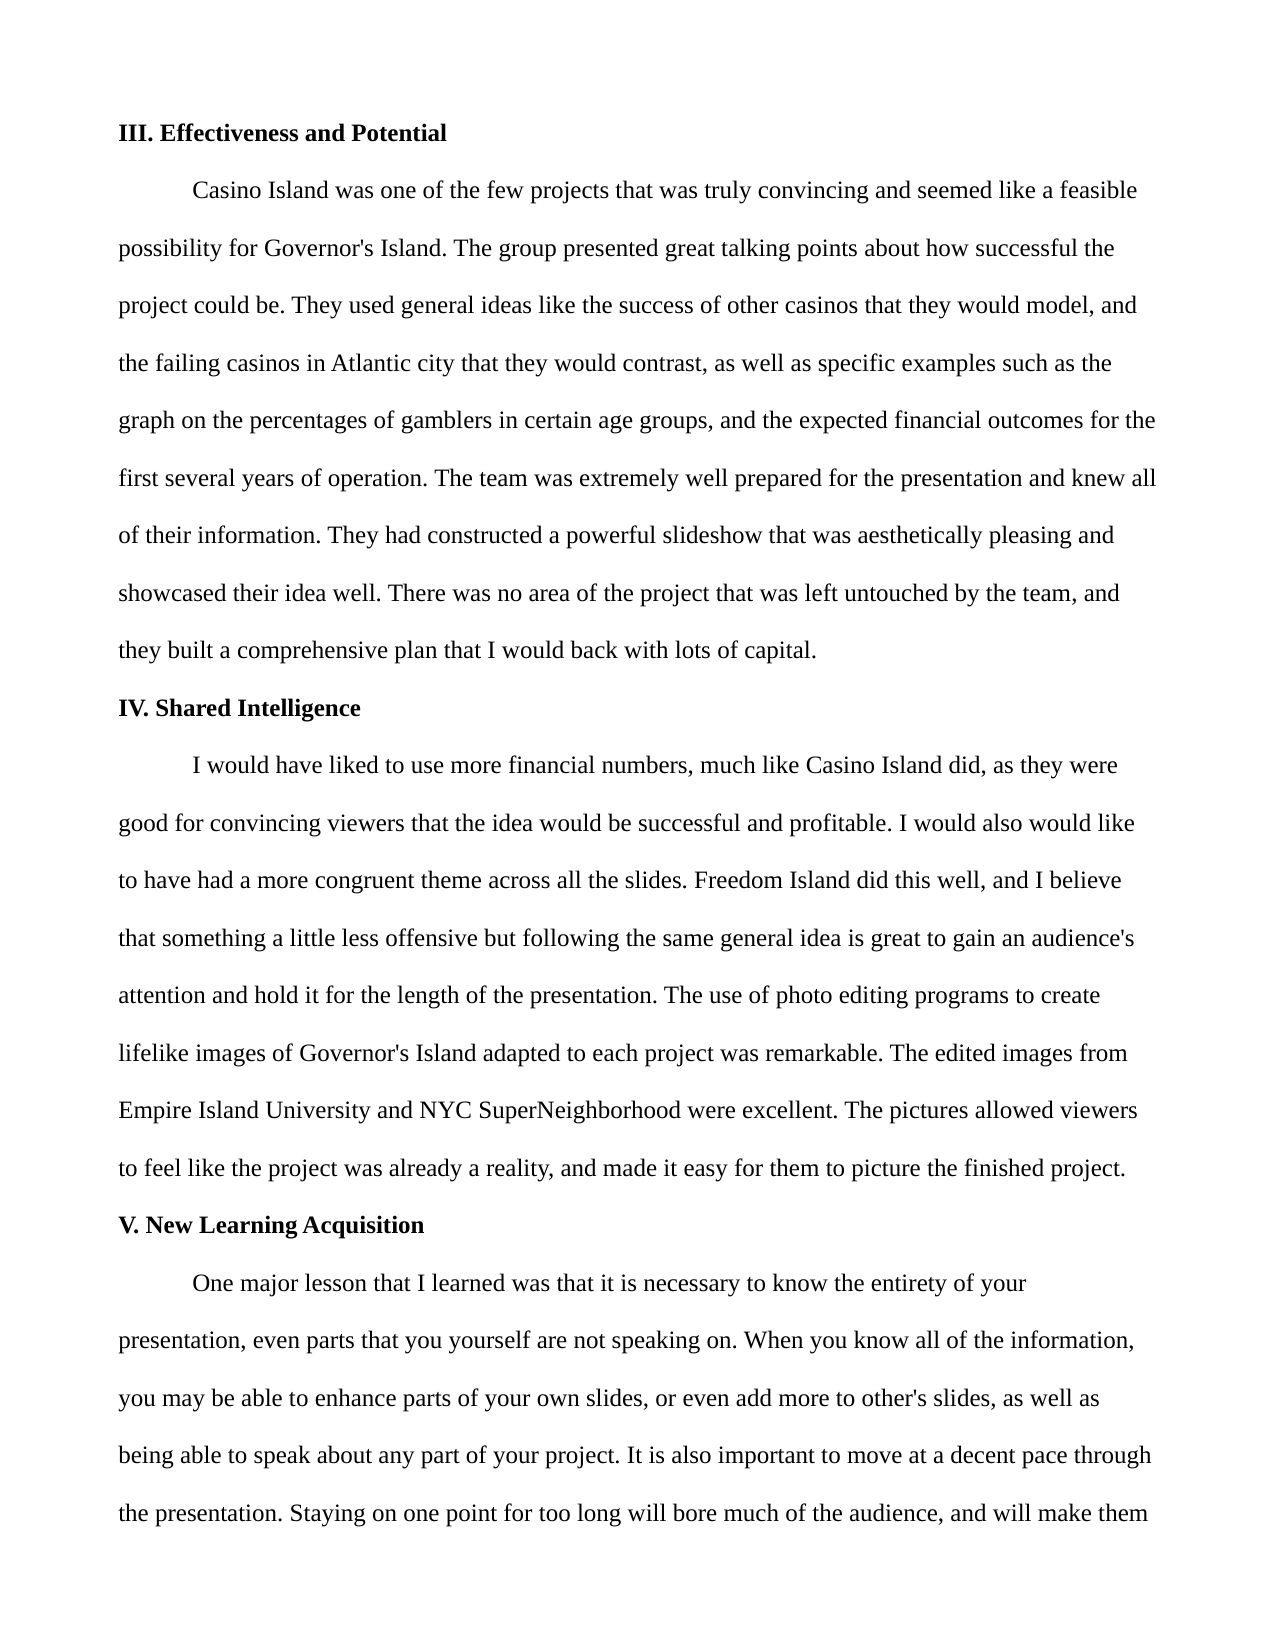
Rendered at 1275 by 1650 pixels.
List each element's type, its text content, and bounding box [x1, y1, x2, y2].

text One major lesson that I learned was that it is necessary to know the entirety of your presentation, even parts that you yourself are not speaking on. When you know all of the information, you may be able to enhance parts of your own slides, or even add more to other's slides, as well as being able to speak about any part of your project. It is also important to move at a decent pace through the presentation. Staying on one point for too long will bore much of the audience, and will make them [118, 1268, 1157, 1527]
text Casino Island was one of the few projects that was truly convincing and seemed like a feasible possibility for Governor's Island. The group presented great talking points about how successful the project could be. They used general ideas like the success of other casinos that they would model, and the failing casinos in Atlantic city that they would contrast, as well as specific examples such as the graph on the percentages of gamblers in certain age groups, and the expected financial outcomes for the first several years of operation. The team was extremely well prepared for the presentation and knew all of their information. They had constructed a powerful slideshow that was aesthetically pleasing and showcased their idea well. There was no area of the project that was left untouched by the team, and they built a comprehensive plan that I would back with lots of capital. [118, 176, 1157, 664]
text V. New Learning Acquisition [118, 1211, 1157, 1239]
text I would have liked to use more financial numbers, much like Casino Island did, as they were good for convincing viewers that the idea would be successful and profitable. I would also would like to have had a more congruent theme across all the slides. Freedom Island did this well, and I believe that something a little less offensive but following the same general idea is great to gain an audience's attention and hold it for the length of the presentation. The use of photo editing programs to create lifelike images of Governor's Island adapted to each project was remarkable. The edited images from Empire Island University and NYC SuperNeighborhood were excellent. The pictures allowed viewers to feel like the project was already a reality, and made it easy for them to picture the finished project. [118, 751, 1157, 1182]
text III. Effectiveness and Potential [118, 118, 1157, 147]
text IV. Shared Intelligence [118, 693, 1157, 722]
